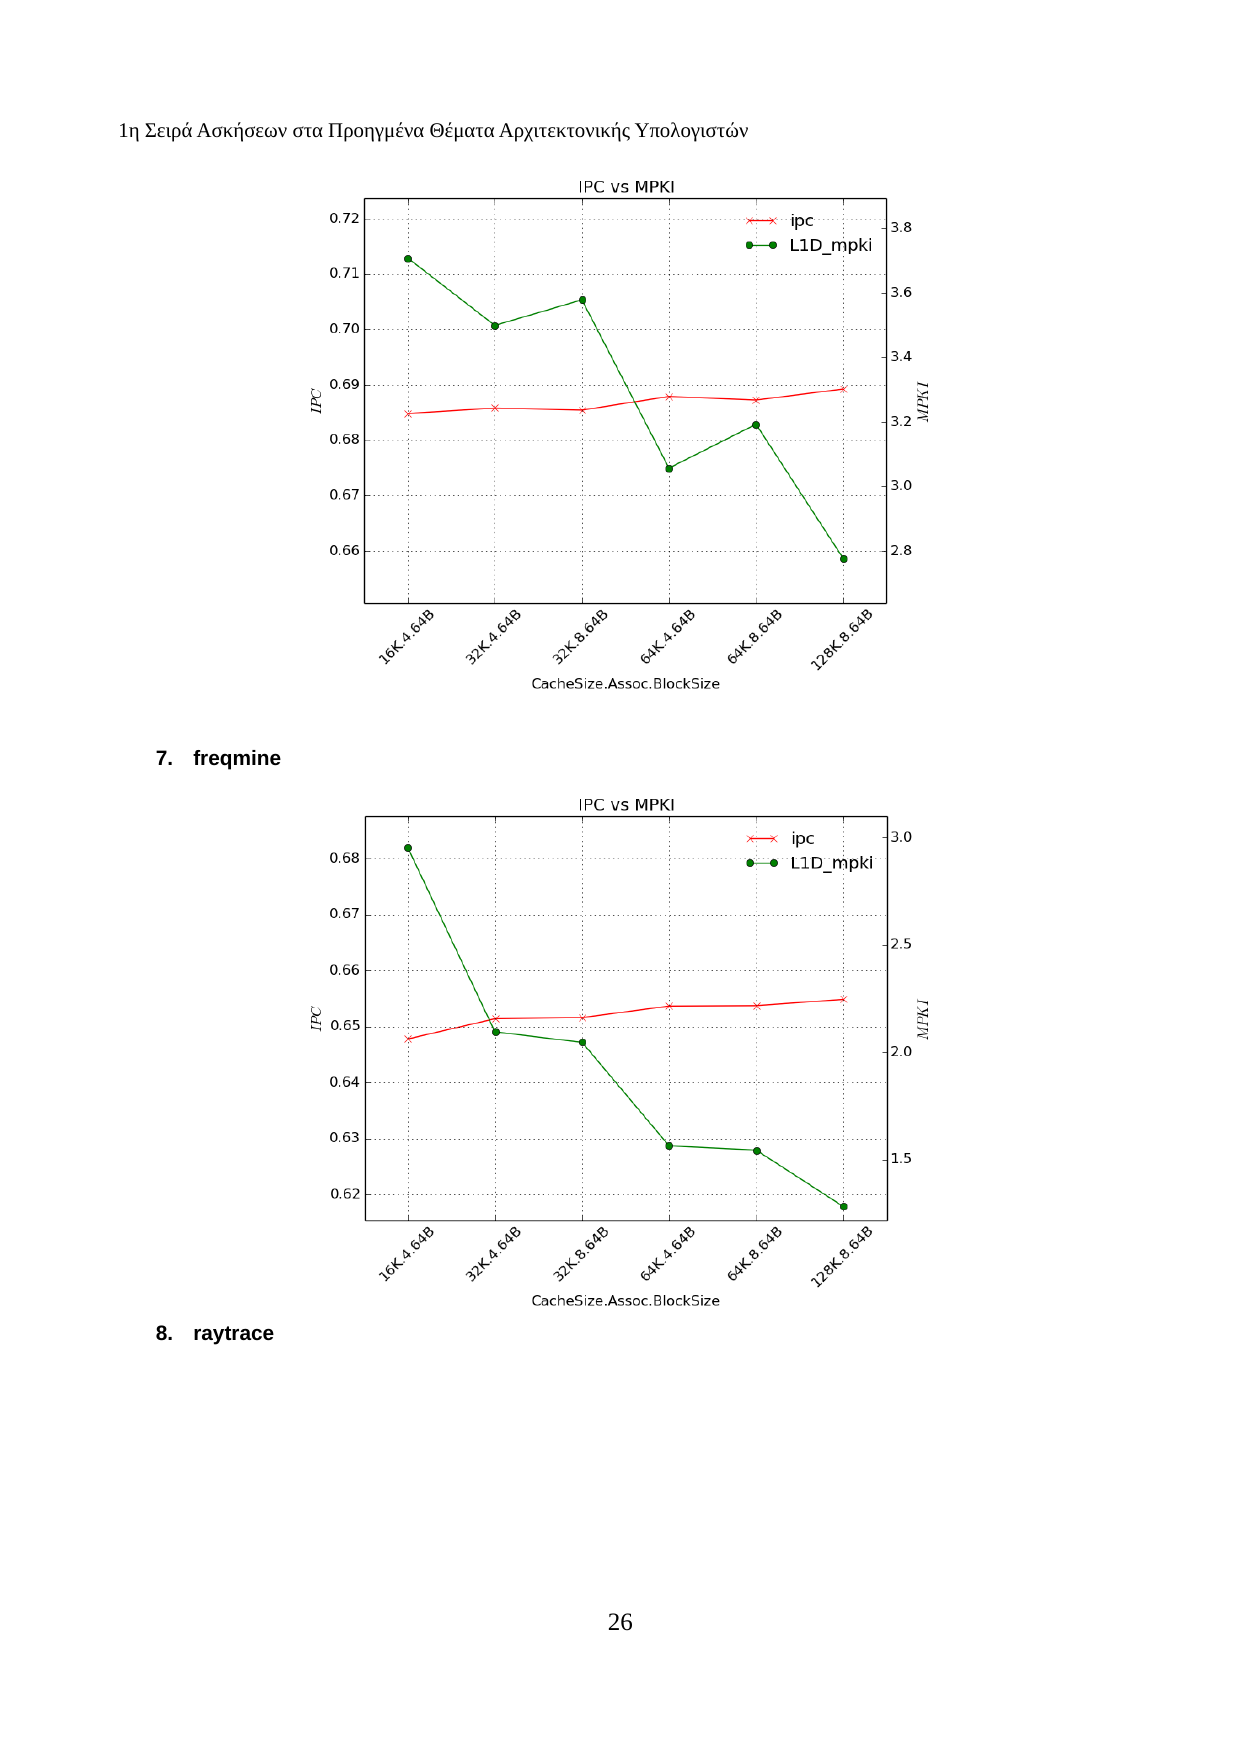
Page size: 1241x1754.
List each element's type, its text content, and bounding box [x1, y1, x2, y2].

picture [302, 171, 939, 699]
list freqmine [156, 746, 1122, 770]
list raytrace [156, 1247, 1122, 1345]
picture [302, 789, 939, 1316]
